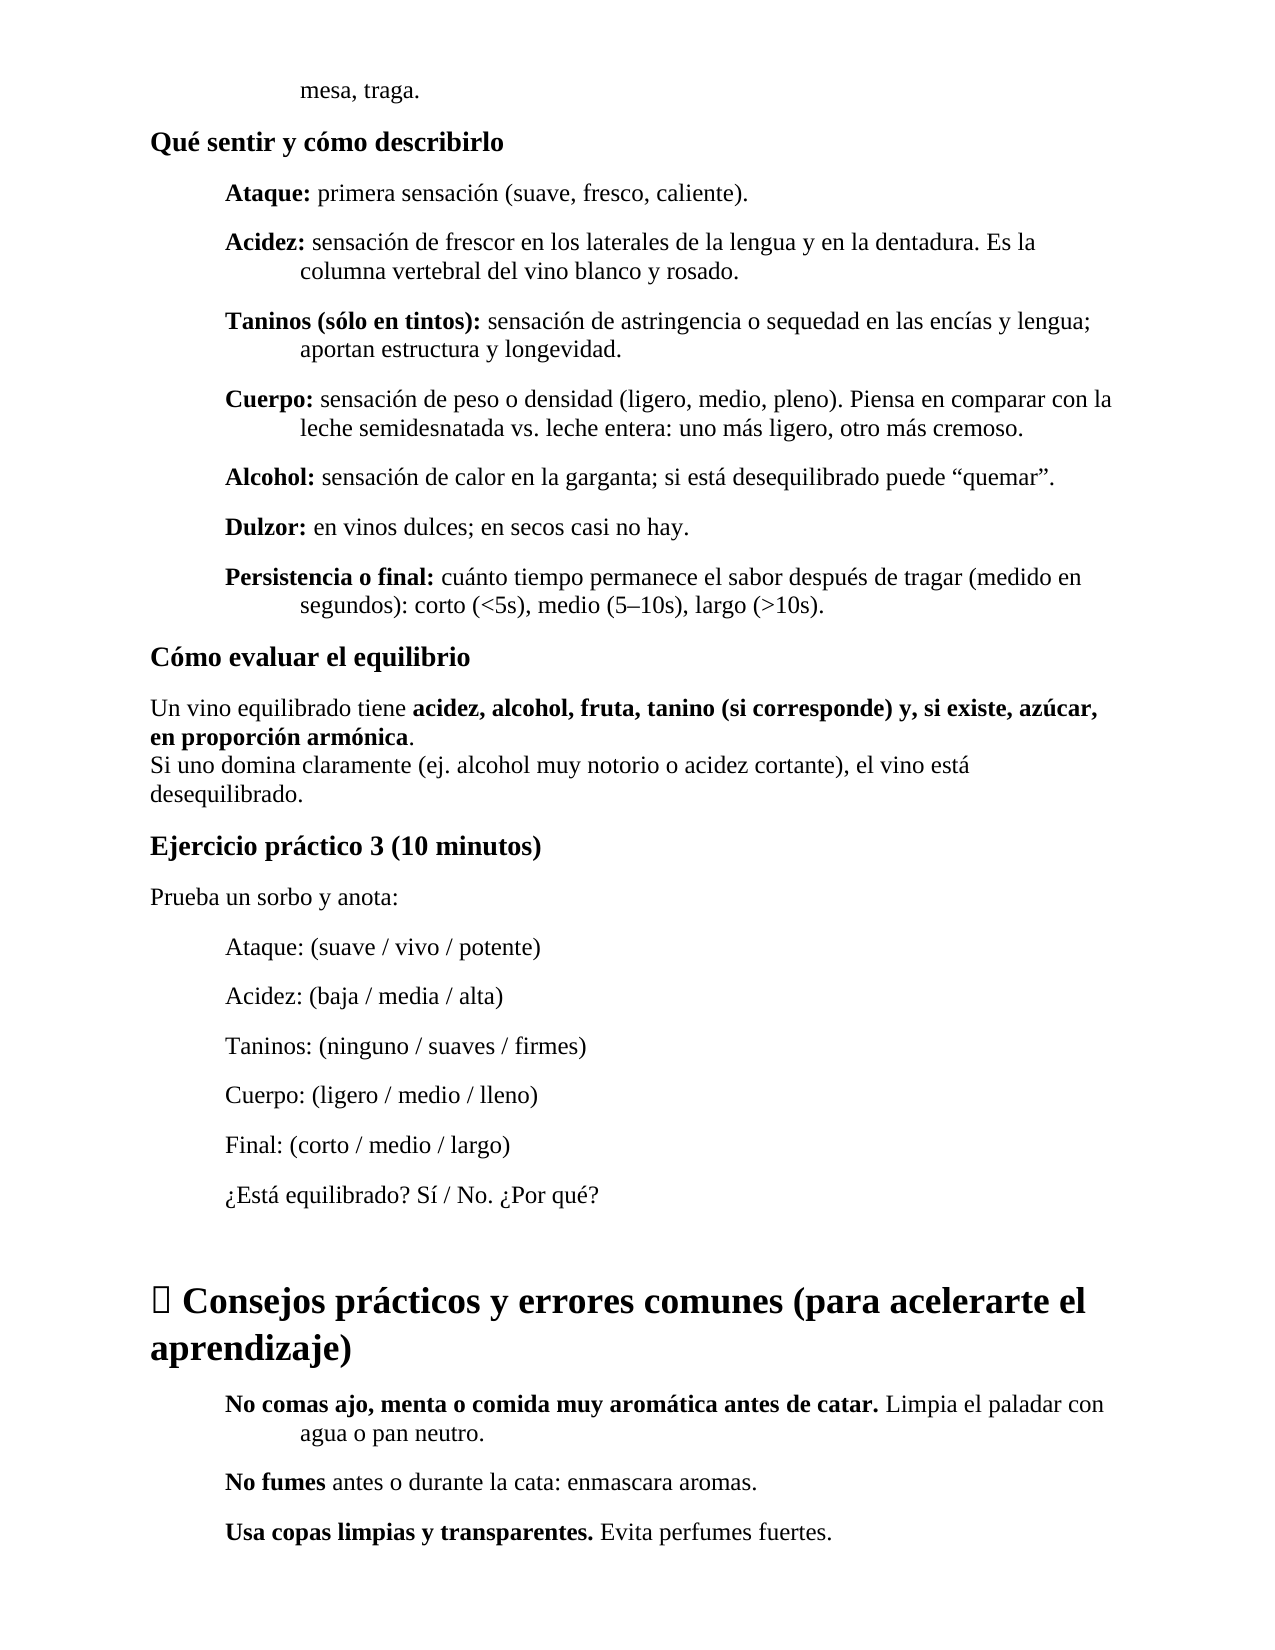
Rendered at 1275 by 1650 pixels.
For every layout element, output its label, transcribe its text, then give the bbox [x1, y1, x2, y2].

list Acidez: (baja / media / alta) [187, 981, 1125, 1010]
list Usa copas limpias y transparentes. Evita perfumes fuertes. [187, 1517, 1125, 1546]
list Alcohol: sensación de calor en la garganta; si está desequilibrado puede “quemar”. [187, 462, 1125, 491]
list Cuerpo: sensación de peso o densidad (ligero, medio, pleno). Piensa en comparar con la leche semidesnatada vs. leche entera: uno más ligero, otro más cremoso. [187, 384, 1125, 442]
list Taninos (sólo en tintos): sensación de astringencia o sequedad en las encías y lengua; aportan estructura y longevidad. [187, 306, 1125, 363]
text Cómo evaluar el equilibrio [150, 640, 1125, 672]
text Qué sentir y cómo describirlo [150, 124, 1125, 157]
text ✅ Consejos prácticos y errores comunes (para acelerarte el aprendizaje) [150, 1274, 1125, 1368]
list Final: (corto / medio / largo) [187, 1130, 1125, 1159]
list Cuerpo: (ligero / medio / lleno) [187, 1081, 1125, 1109]
text Ejercicio práctico 3 (10 minutos) [150, 829, 1125, 861]
text Un vino equilibrado tiene acidez, alcohol, fruta, tanino (si corresponde) y, si existe, azúcar, en proporción armónica. Si uno domina claramente (ej. alcohol muy notorio o acidez cortante), el vino está desequilibrado. [150, 693, 1125, 808]
list Acidez: sensación de frescor en los laterales de la lengua y en la dentadura. Es la columna vertebral del vino blanco y rosado. [187, 227, 1125, 285]
list Persistencia o final: cuánto tiempo permanece el sabor después de tragar (medido en segundos): corto (<5s), medio (5–10s), largo (>10s). [187, 562, 1125, 619]
list No fumes antes o durante la cata: enmascara aromas. [187, 1467, 1125, 1496]
list Ataque: (suave / vivo / potente) [187, 932, 1125, 961]
list Dulzor: en vinos dulces; en secos casi no hay. [187, 512, 1125, 541]
list mesa, traga. [187, 75, 1125, 104]
list Ataque: primera sensación (suave, fresco, caliente). [187, 178, 1125, 207]
list ¿Está equilibrado? Sí / No. ¿Por qué? [187, 1180, 1125, 1208]
text Prueba un sorbo y anota: [150, 882, 1125, 911]
list No comas ajo, menta o comida muy aromática antes de catar. Limpia el paladar con agua o pan neutro. [187, 1389, 1125, 1446]
list Taninos: (ninguno / suaves / firmes) [187, 1031, 1125, 1060]
